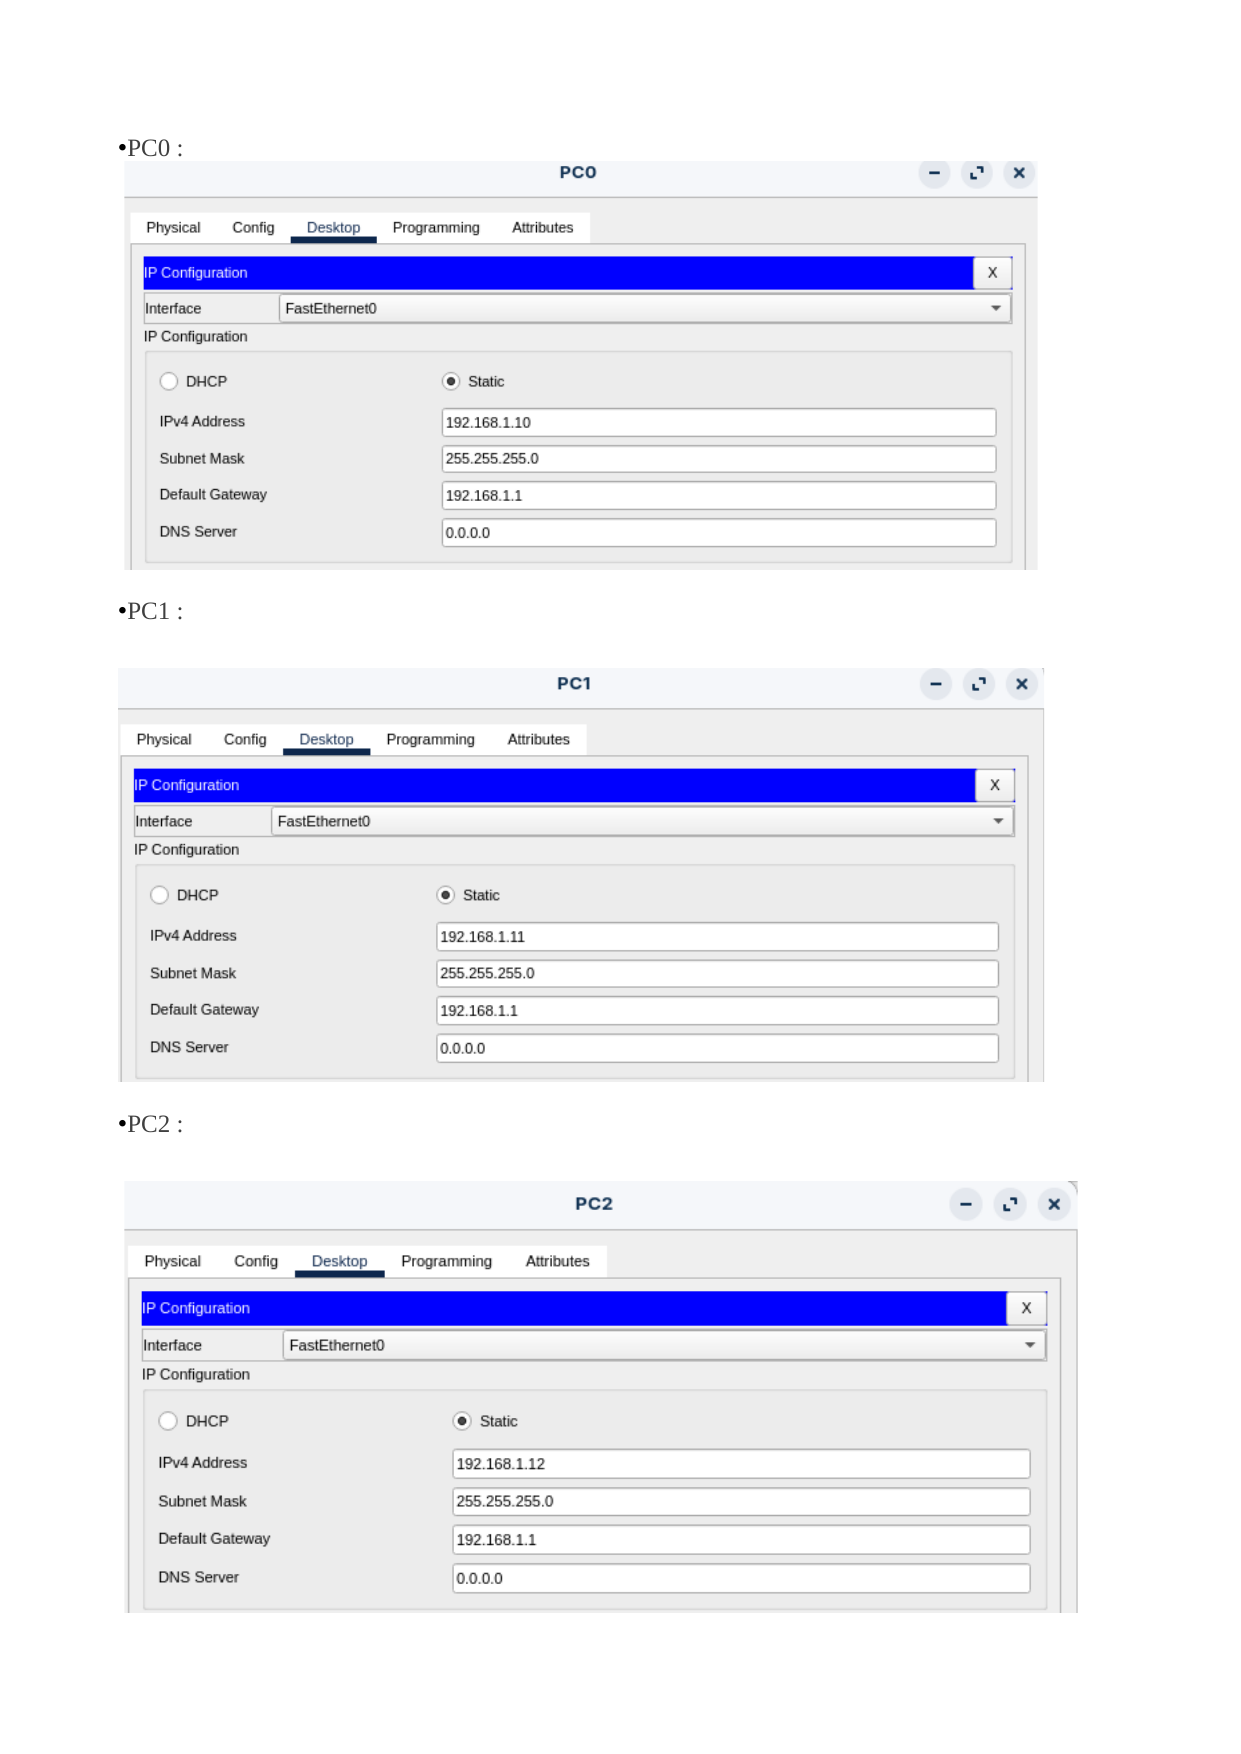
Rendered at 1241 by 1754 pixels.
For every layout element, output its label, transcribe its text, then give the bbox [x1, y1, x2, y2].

list PC0 : [118, 118, 1122, 575]
picture [118, 668, 1045, 1082]
picture [124, 161, 1038, 570]
picture [124, 1181, 1078, 1613]
list PC2 : [118, 1094, 1122, 1618]
list PC1 : [118, 581, 1122, 1087]
